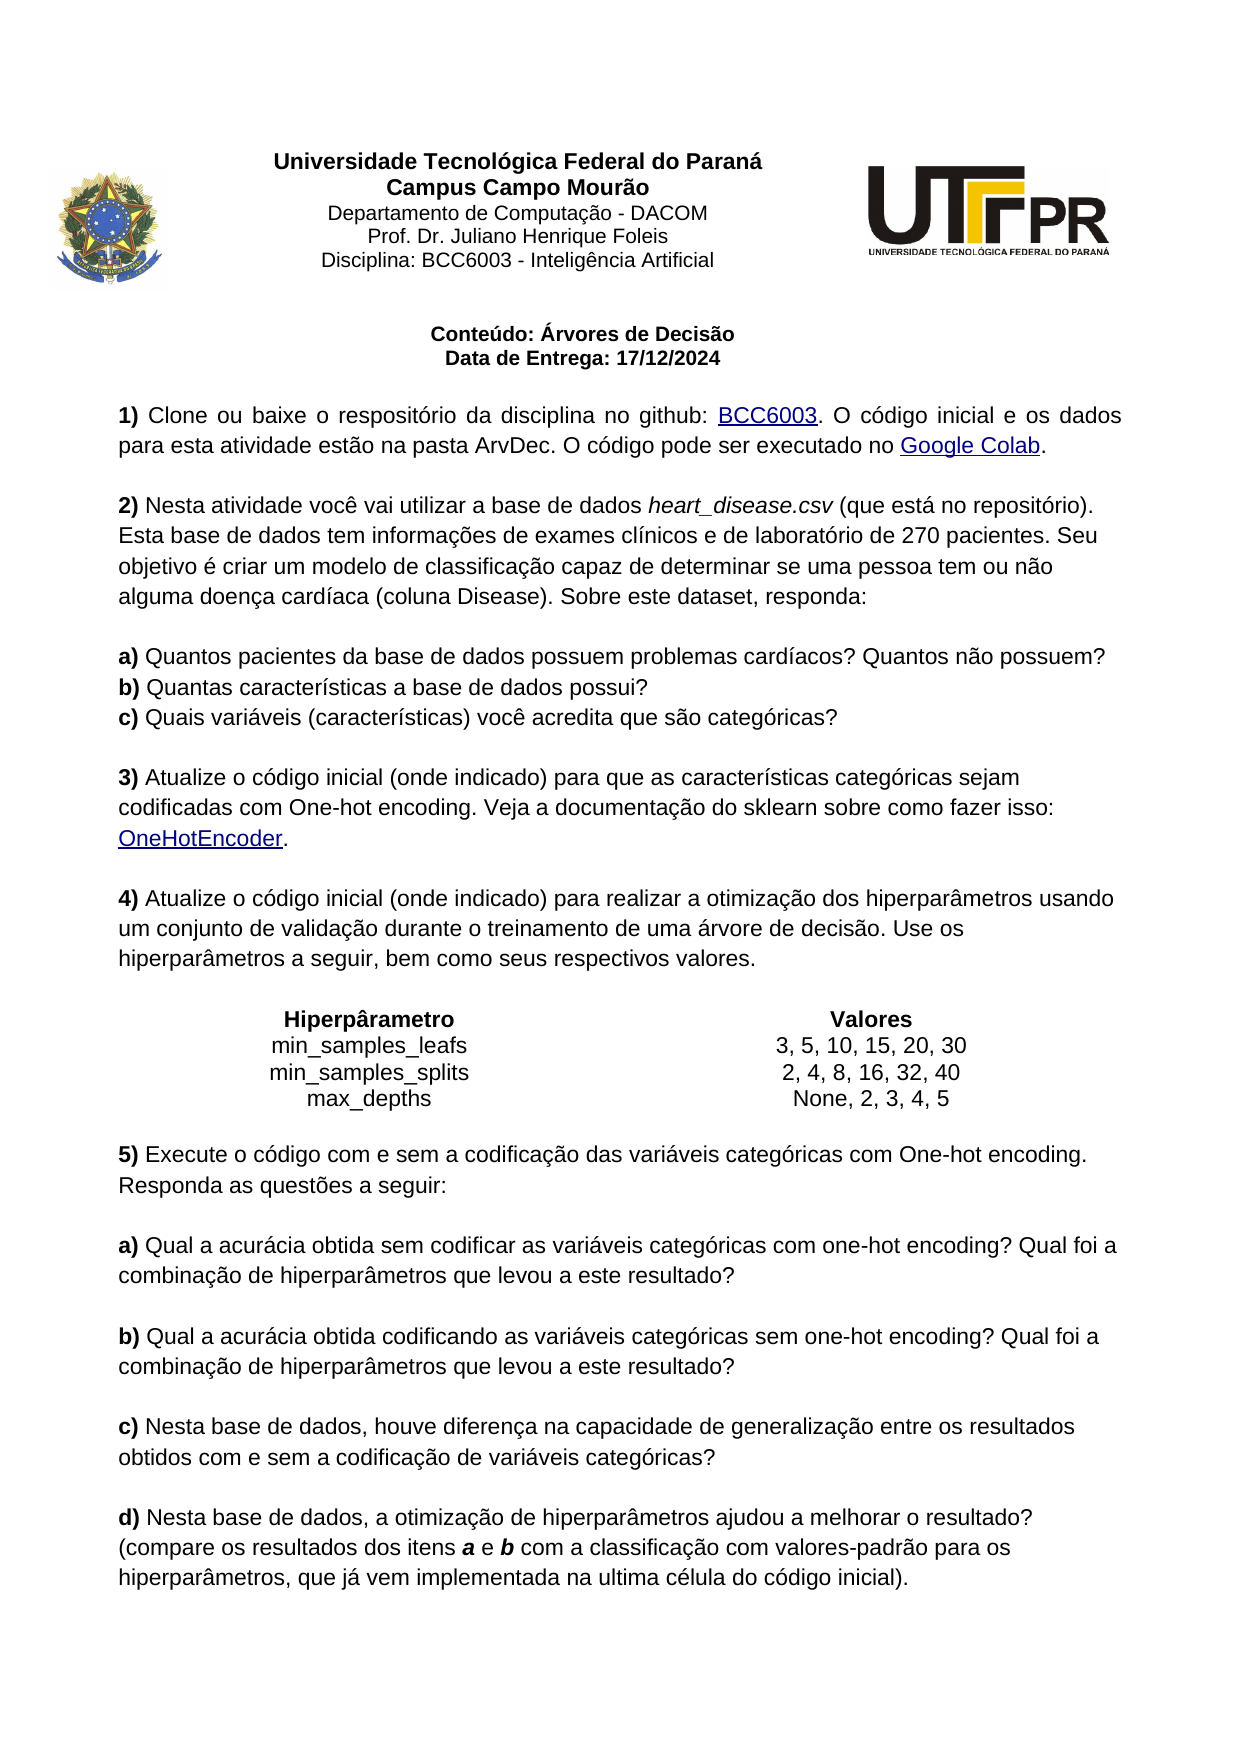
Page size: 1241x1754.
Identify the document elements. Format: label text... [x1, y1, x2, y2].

picture [49, 166, 168, 291]
table_header Valores [620, 1006, 1122, 1032]
table_cell 3, 5, 10, 15, 20, 30 [620, 1032, 1122, 1058]
text c) Quais variáveis (características) você acredita que são categóricas? [118, 704, 1122, 730]
text Prof. Dr. Juliano Henrique Foleis [168, 224, 868, 248]
table_cell min_samples_splits [118, 1059, 620, 1085]
table_header [875, 312, 1121, 399]
text b) Quantas características a base de dados possui? [118, 673, 1122, 700]
text Departamento de Computação - DACOM [168, 200, 868, 224]
text 1) Clone ou baixe o respositório da disciplina no github: BCC6003. O código inicial e os dados para esta atividade estão na pasta ArvDec. O código pode ser executado no Google Colab. [118, 402, 1122, 458]
text 3) Atualize o código inicial (onde indicado) para que as características categóricas sejam codificadas com One-hot encoding. Veja a documentação do sklearn sobre como fazer isso: OneHotEncoder. [118, 764, 1122, 851]
list 2) Nesta atividade você vai utilizar a base de dados heart_disease.csv (que está no repositório). Esta base de dados tem informações de exames clínicos e de laboratório de 270 pacientes. Seu objetivo é criar um modelo de classificação capaz de determinar se uma pessoa tem ou não alguma doença cardíaca (coluna Disease). Sobre este dataset, responda: [118, 492, 1122, 609]
table_cell max_depths [118, 1085, 620, 1111]
text b) Qual a acurácia obtida codificando as variáveis categóricas sem one-hot encoding? Qual foi a combinação de hiperparâmetros que levou a este resultado? [118, 1323, 1122, 1379]
text Disciplina: BCC6003 - Inteligência Artificial [168, 248, 1017, 272]
text 4) Atualize o código inicial (onde indicado) para realizar a otimização dos hiperparâmetros usando um conjunto de validação durante o treinamento de uma árvore de decisão. Use os hiperparâmetros a seguir, bem como seus respectivos valores. [118, 885, 1122, 972]
text c) Nesta base de dados, houve diferença na capacidade de generalização entre os resultados obtidos com e sem a codificação de variáveis categóricas? [118, 1413, 1122, 1470]
table_header [121, 312, 290, 399]
text a) Quantos pacientes da base de dados possuem problemas cardíacos? Quantos não possuem? [118, 643, 1122, 670]
text Universidade Tecnológica Federal do Paraná [118, 148, 1122, 174]
text a) Qual a acurácia obtida sem codificar as variáveis categóricas com one-hot encoding? Qual foi a combinação de hiperparâmetros que levou a este resultado? [118, 1232, 1122, 1289]
text 5) Execute o código com e sem a codificação das variáveis categóricas com One-hot encoding. Responda as questões a seguir: [118, 1141, 1122, 1198]
text Campus Campo Mourão [168, 174, 868, 200]
table_header Conteúdo: Árvores de Decisão Data de Entrega: 17/12/2024 [292, 311, 873, 399]
picture [868, 166, 1109, 255]
table_cell None, 2, 3, 4, 5 [620, 1085, 1122, 1111]
table_header Hiperpârametro [118, 1006, 620, 1032]
table_cell min_samples_leafs [118, 1032, 620, 1058]
table_cell 2, 4, 8, 16, 32, 40 [620, 1059, 1122, 1085]
text d) Nesta base de dados, a otimização de hiperparâmetros ajudou a melhorar o resultado? (compare os resultados dos itens a e b com a classificação com valores-padrão para os hiperparâmetros, que já vem implementada na ultima célula do código inicial). [118, 1504, 1122, 1591]
